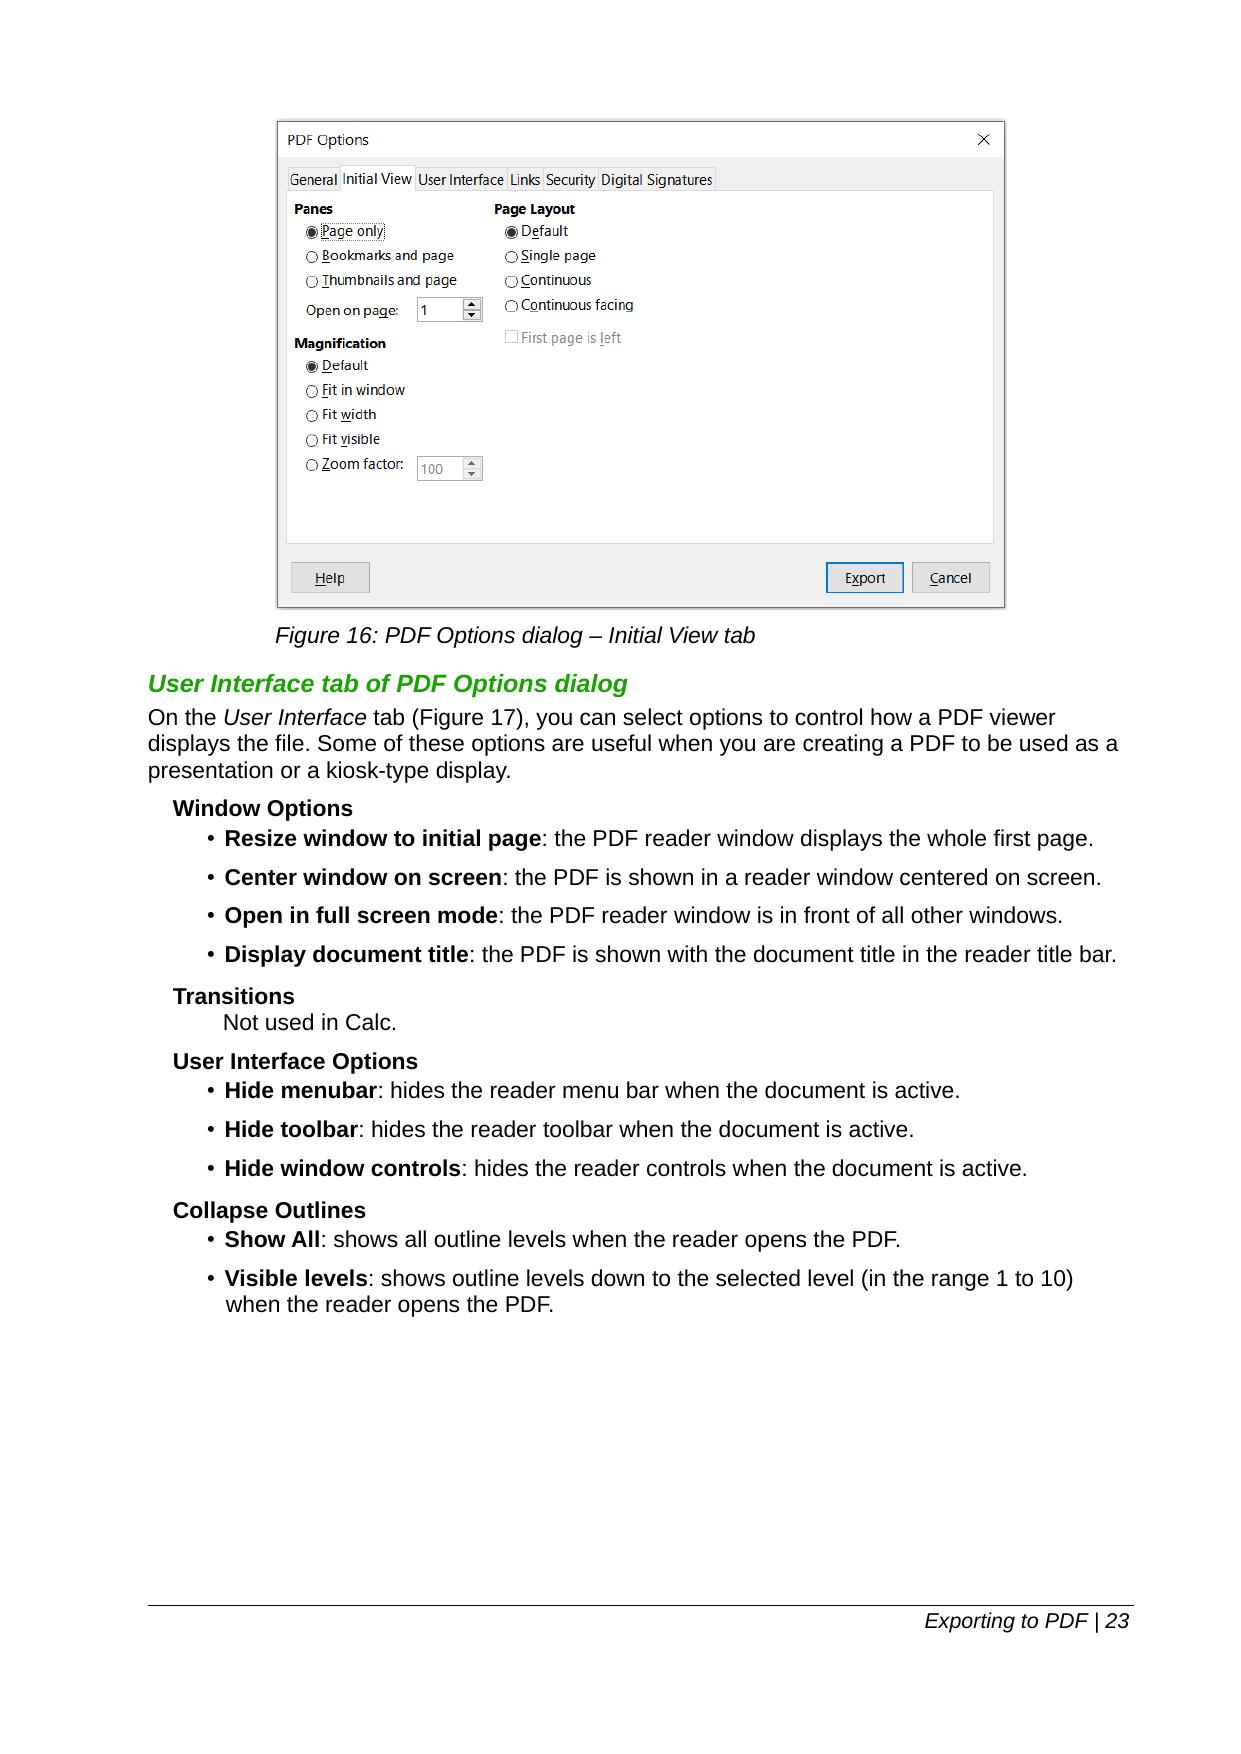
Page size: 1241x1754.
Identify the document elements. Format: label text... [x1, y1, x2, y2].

text Figure 16: PDF Options dialog – Initial View tab [275, 622, 1007, 648]
list Hide menubar: hides the reader menu bar when the document is active. [204, 1074, 1134, 1104]
text On the User Interface tab (Figure 17), you can select options to control how a PDF viewer displays the file. Some of these options are useful when you are creating a PDF to be used as a presentation or a kiosk-type display. [148, 704, 1134, 783]
subtitle User Interface tab of PDF Options dialog [148, 669, 1134, 698]
text Collapse Outlines [173, 1197, 1134, 1223]
list Hide window controls: hides the reader controls when the document is active. [204, 1152, 1134, 1184]
list Center window on screen: the PDF is shown in a reader window centered on screen. [204, 861, 1134, 890]
list Display document title: the PDF is shown with the document title in the reader title bar. [204, 938, 1134, 971]
list Visible levels: shows outline levels down to the selected level (in the range 1 to 10) when the reader opens the PDF. [204, 1262, 1134, 1321]
picture [275, 118, 1007, 610]
list Show All: shows all outline levels when the reader opens the PDF. [204, 1223, 1134, 1253]
list Resize window to initial page: the PDF reader window displays the whole first page. [204, 822, 1134, 851]
text Window Options [173, 795, 1134, 822]
text User Interface Options [173, 1048, 1134, 1074]
list Open in full screen mode: the PDF reader window is in front of all other windows. [204, 899, 1134, 929]
text Not used in Calc. [223, 1009, 1134, 1036]
text Transitions [173, 983, 1134, 1009]
list Hide toolbar: hides the reader toolbar when the document is active. [204, 1113, 1134, 1143]
